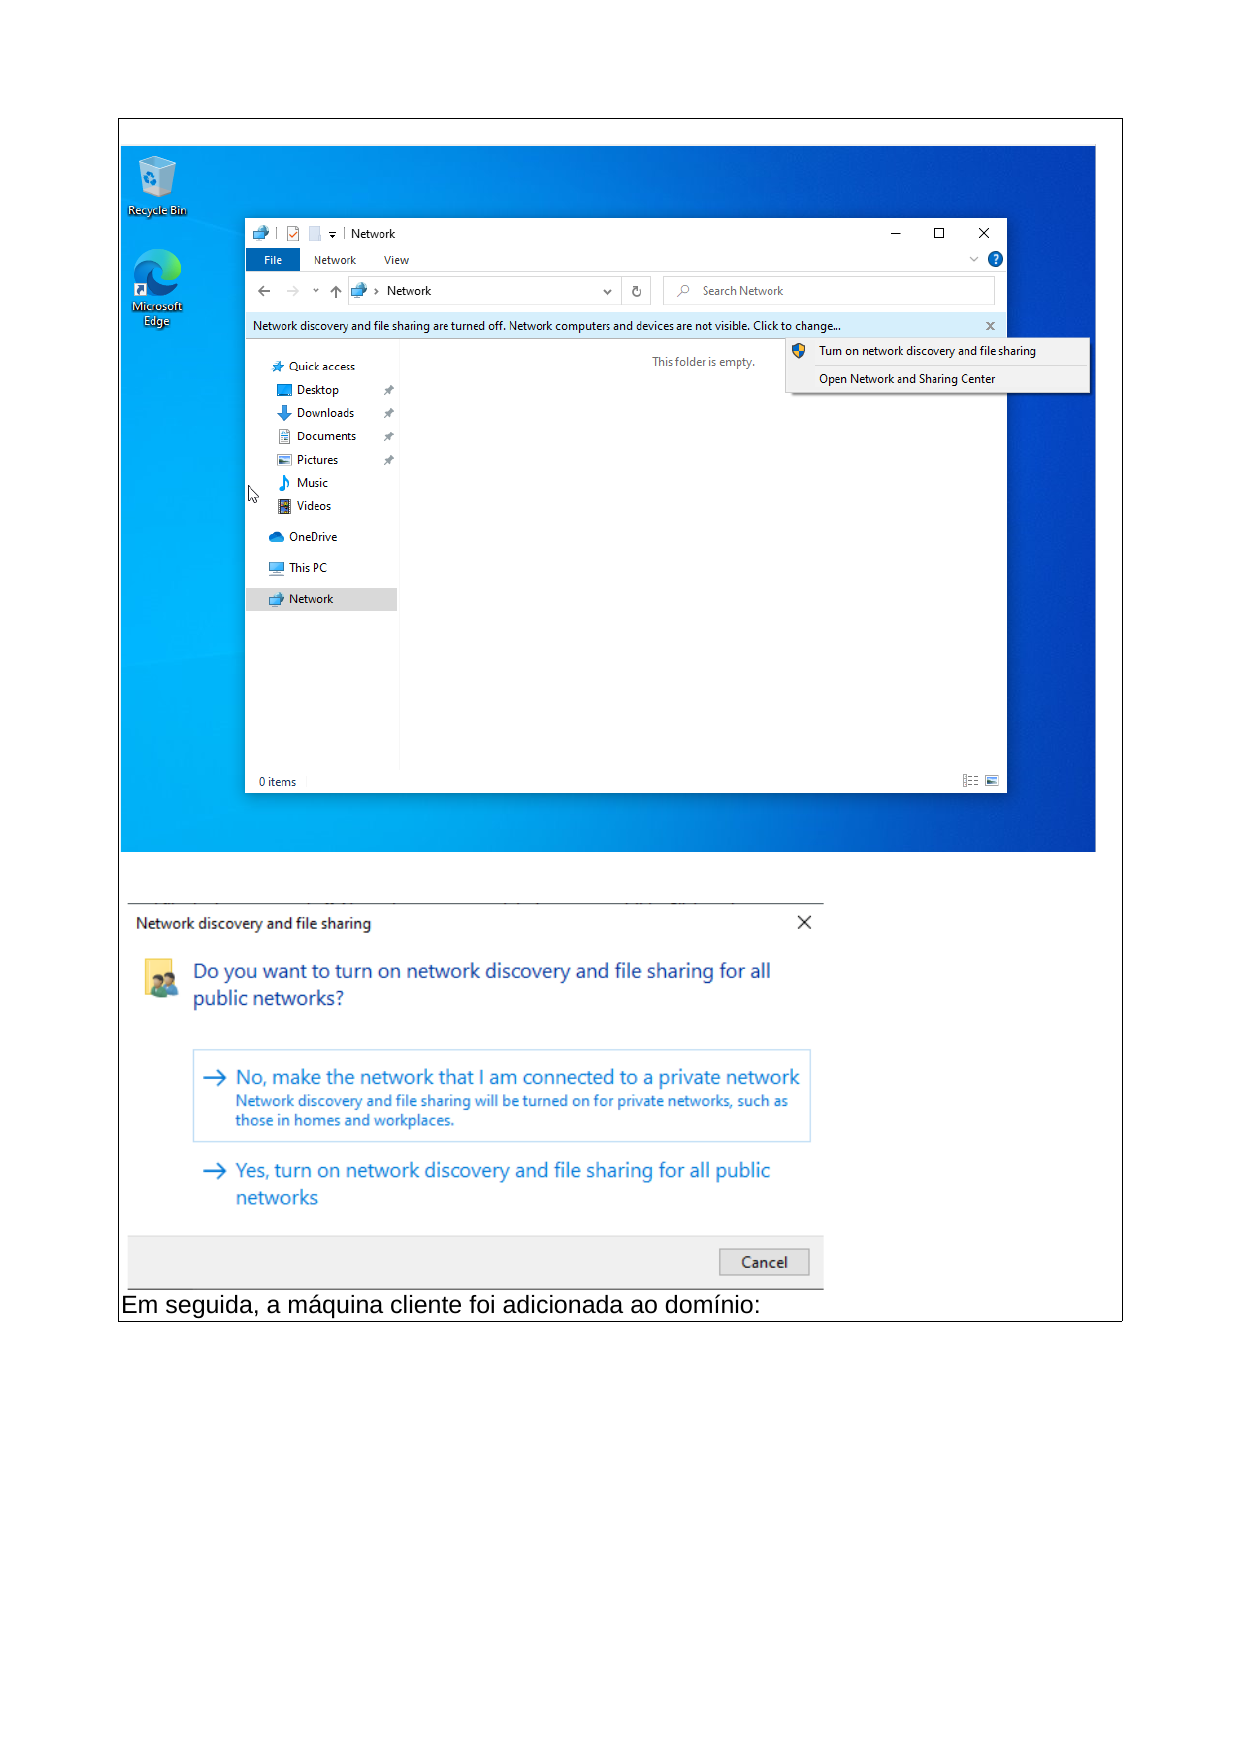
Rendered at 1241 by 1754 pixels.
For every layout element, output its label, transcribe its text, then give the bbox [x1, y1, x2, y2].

text Em seguida, a máquina cliente foi adicionada ao domínio: [119, 1287, 1122, 1321]
